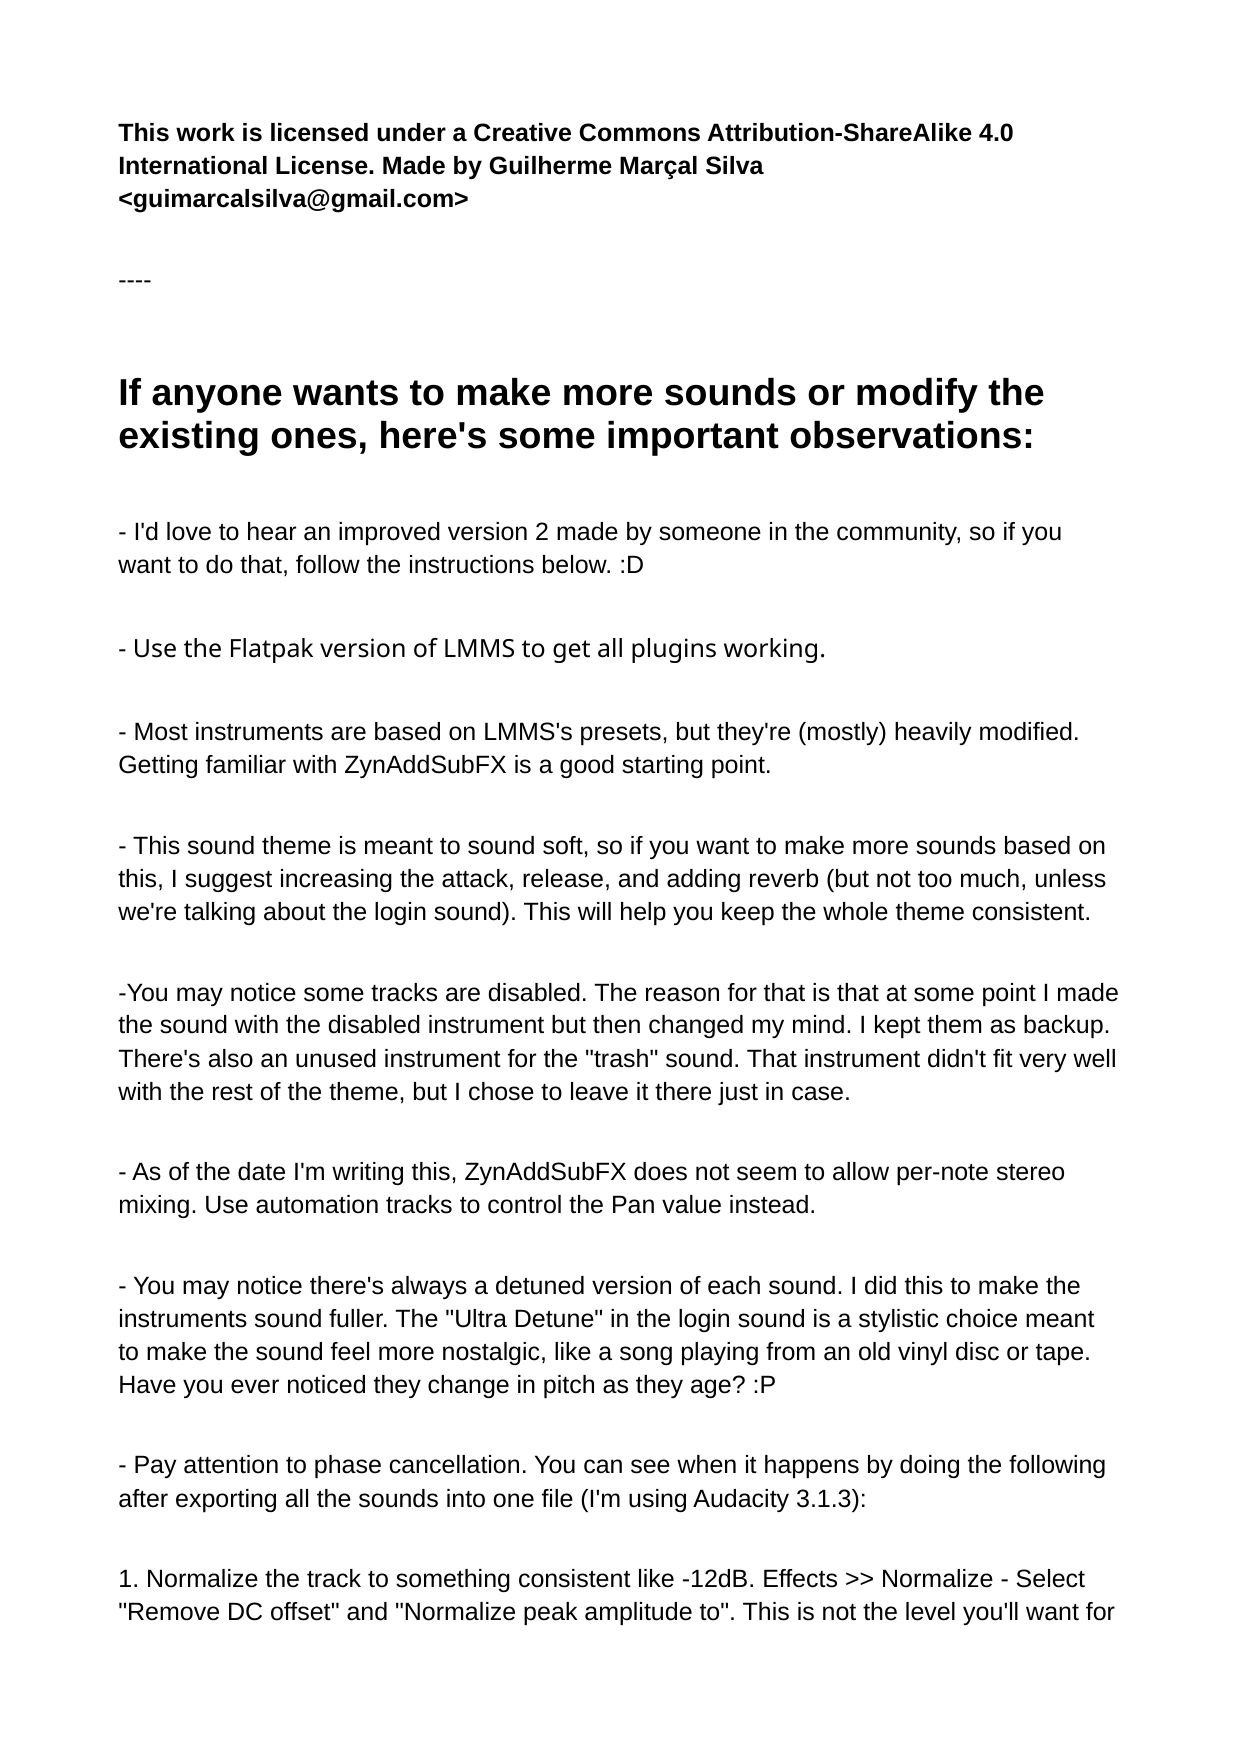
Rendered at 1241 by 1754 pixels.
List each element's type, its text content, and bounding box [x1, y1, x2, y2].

subtitle If anyone wants to make more sounds or modify the existing ones, here's some important observations: [118, 370, 1122, 457]
text - Most instruments are based on LMMS's presets, but they're (mostly) heavily modified. Getting familiar with ZynAddSubFX is a good starting point. [118, 717, 1122, 779]
text - As of the date I'm writing this, ZynAddSubFX does not seem to allow per-note stereo mixing. Use automation tracks to control the Pan value instead. [118, 1157, 1122, 1219]
text - This sound theme is meant to sound soft, so if you want to make more sounds based on this, I suggest increasing the attack, release, and adding reverb (but not too much, unless we're talking about the login sound). This will help you keep the whole theme consistent. [118, 831, 1122, 926]
text ---- [118, 265, 1122, 293]
text This work is licensed under a Creative Commons Attribution-ShareAlike 4.0 International License. Made by Guilherme Marçal Silva <guimarcalsilva@gmail.com> [118, 118, 1122, 213]
text -You may notice some tracks are disabled. The reason for that is that at some point I made the sound with the disabled instrument but then changed my mind. I kept them as backup. There's also an unused instrument for the "trash" sound. That instrument didn't fit very well with the rest of the theme, but I chose to leave it there just in case. [118, 977, 1122, 1105]
text 1. Normalize the track to something consistent like -12dB. Effects >> Normalize - Select "Remove DC offset" and "Normalize peak amplitude to". This is not the level you'll want for [118, 1564, 1122, 1626]
text - You may notice there's always a detuned version of each sound. I did this to make the instruments sound fuller. The "Ultra Detune" in the login sound is a stylistic choice meant to make the sound feel more nostalgic, like a song playing from an old vinyl disc or tape. Have you ever noticed they change in pitch as they age? :P [118, 1271, 1122, 1399]
text - Use the Flatpak version of LMMS to get all plugins working. [118, 630, 1122, 664]
text - I'd love to hear an improved version 2 made by someone in the community, so if you want to do that, follow the instructions below. :D [118, 517, 1122, 578]
text - Pay attention to phase cancellation. You can see when it happens by doing the following after exporting all the sounds into one file (I'm using Audacity 3.1.3): [118, 1451, 1122, 1512]
